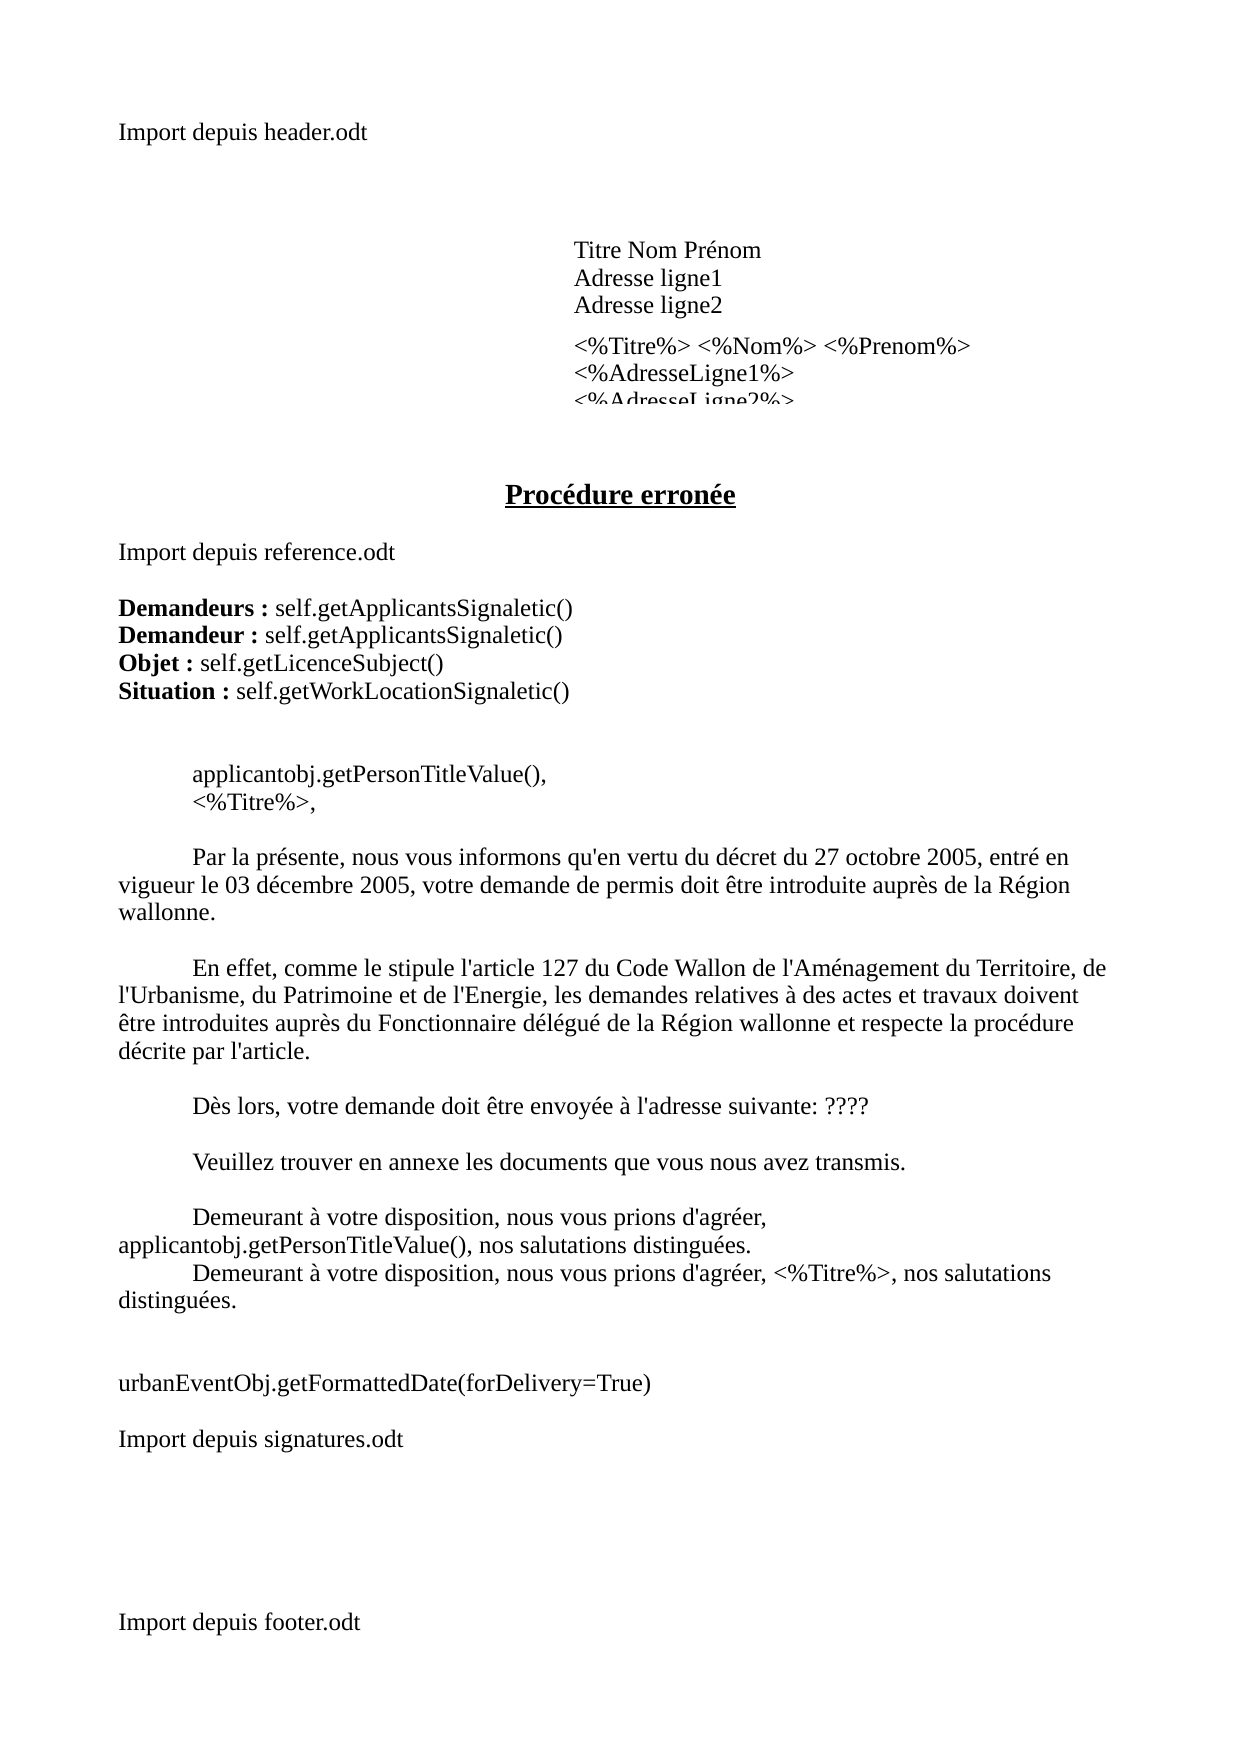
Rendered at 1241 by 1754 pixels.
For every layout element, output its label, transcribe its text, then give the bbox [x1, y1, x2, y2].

text applicantobj.getPersonTitleValue(), [118, 760, 1122, 788]
text Import depuis header.odt [118, 118, 539, 146]
text Titre Nom Prénom Adresse ligne1 Adresse ligne2 [573, 236, 1024, 319]
text Demandeurs : self.getApplicantsSignaletic() [118, 594, 1122, 621]
text Import depuis signatures.odt [118, 1425, 1122, 1453]
text Objet : self.getLicenceSubject() [118, 649, 1122, 677]
text Demeurant à votre disposition, nous vous prions d'agréer, <%Titre%>, nos salutations distinguées. [118, 1259, 1122, 1314]
title Procédure erronée [118, 478, 1122, 511]
text <%Titre%>, [118, 788, 1122, 815]
text Situation : self.getWorkLocationSignaletic() [118, 677, 1122, 704]
text En effet, comme le stipule l'article 127 du Code Wallon de l'Aménagement du Territoire, de l'Urbanisme, du Patrimoine et de l'Energie, les demandes relatives à des actes et travaux doivent être introduites auprès du Fonctionnaire délégué de la Région wallonne et respecte la procédure décrite par l'article. [118, 954, 1122, 1065]
text Dès lors, votre demande doit être envoyée à l'adresse suivante: ???? [118, 1092, 1122, 1120]
text urbanEventObj.getFormattedDate(forDelivery=True) [118, 1369, 1122, 1397]
text Demandeur : self.getApplicantsSignaletic() [118, 621, 1122, 649]
text Veuillez trouver en annexe les documents que vous nous avez transmis. [118, 1148, 1122, 1176]
text Par la présente, nous vous informons qu'en vertu du décret du 27 octobre 2005, entré en vigueur le 03 décembre 2005, votre demande de permis doit être introduite auprès de la Région wallonne. [118, 843, 1122, 926]
text Import depuis reference.odt [118, 538, 1122, 566]
text Demeurant à votre disposition, nous vous prions d'agréer, applicantobj.getPersonTitleValue(), nos salutations distinguées. [118, 1203, 1122, 1259]
text <%Titre%> <%Nom%> <%Prenom%> <%AdresseLigne1%> <%AdresseLigne2%> [573, 332, 1024, 403]
